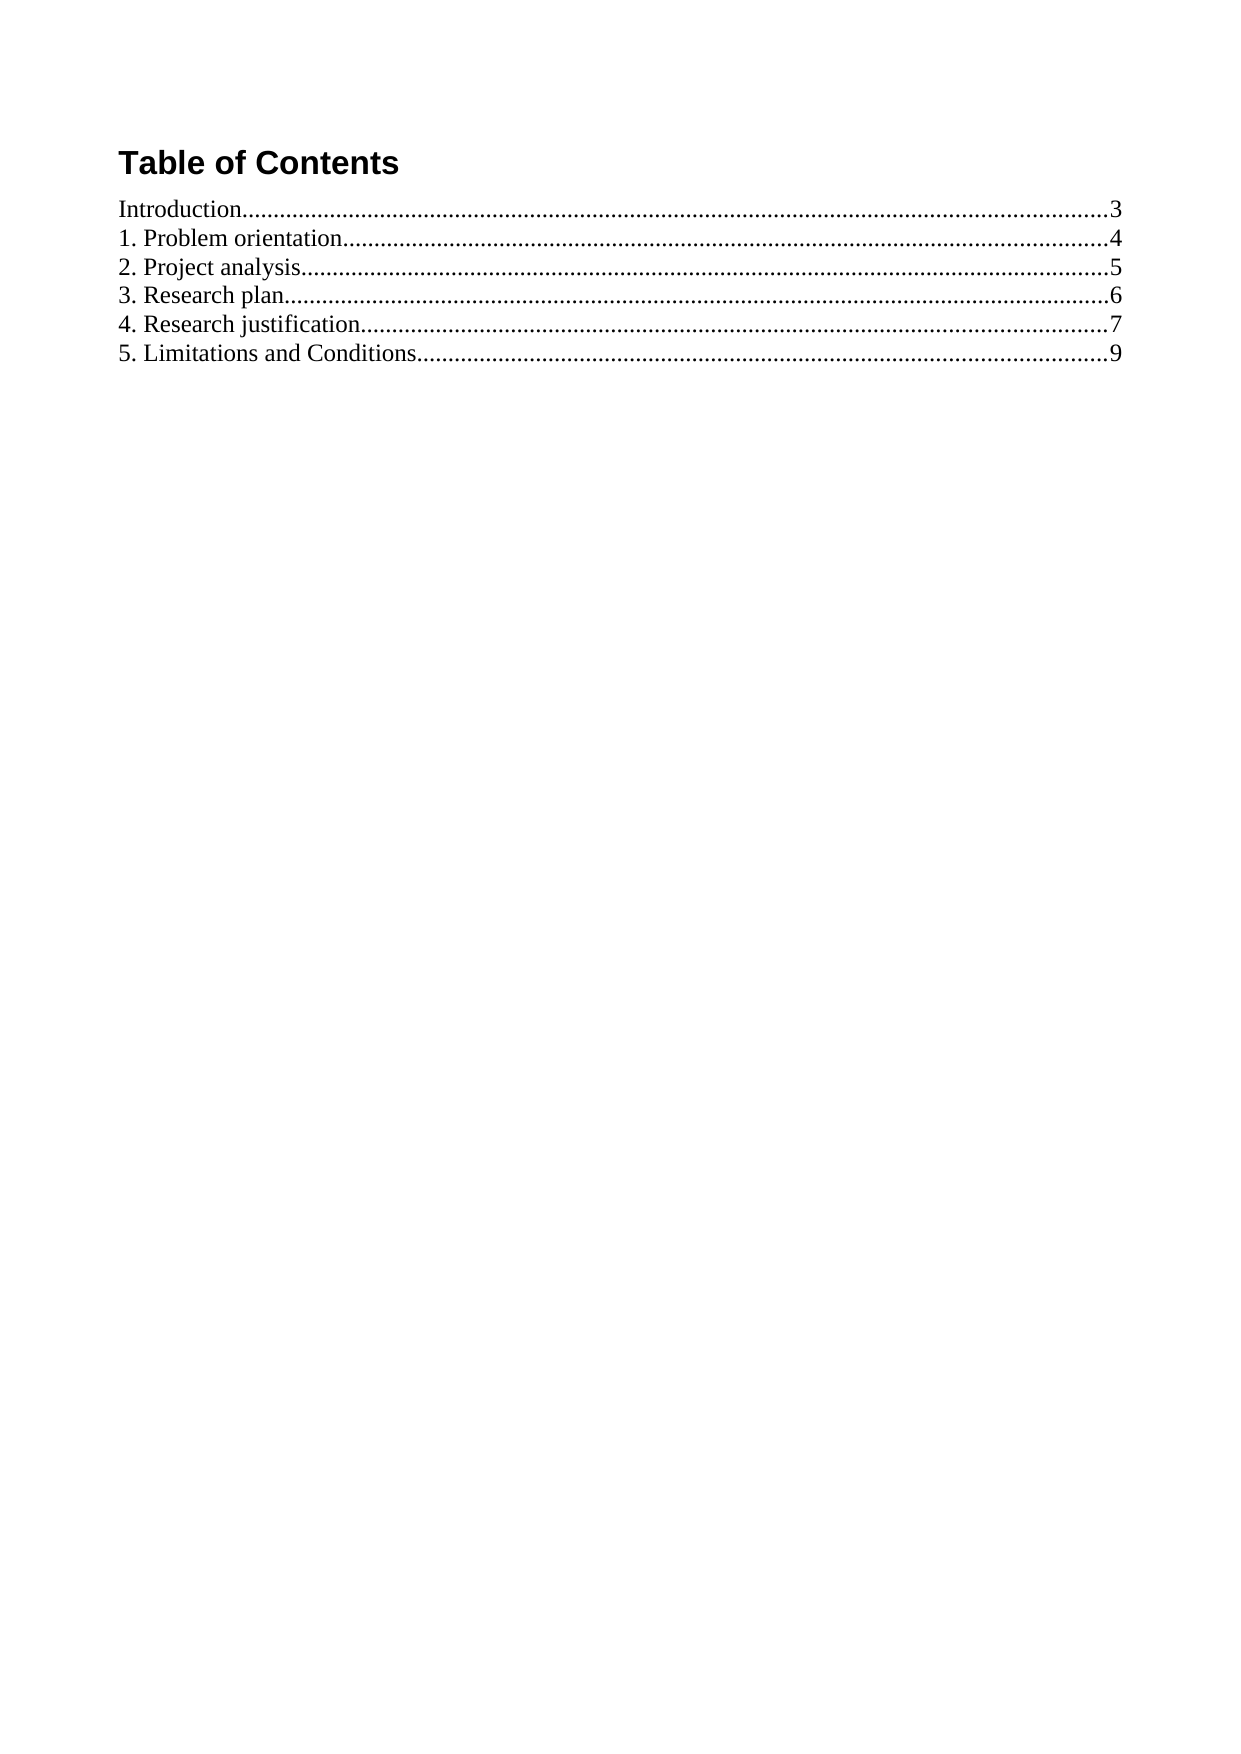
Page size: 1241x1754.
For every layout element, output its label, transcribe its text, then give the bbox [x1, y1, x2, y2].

text 5. Limitations and Conditions 9 [118, 338, 1122, 367]
text Introduction 3 [118, 194, 1122, 223]
subtitle Table of Contents [118, 143, 1122, 182]
text 3. Research plan 6 [118, 280, 1122, 309]
text 1. Problem orientation 4 [118, 223, 1122, 252]
text 2. Project analysis 5 [118, 252, 1122, 280]
text 4. Research justification 7 [118, 309, 1122, 338]
